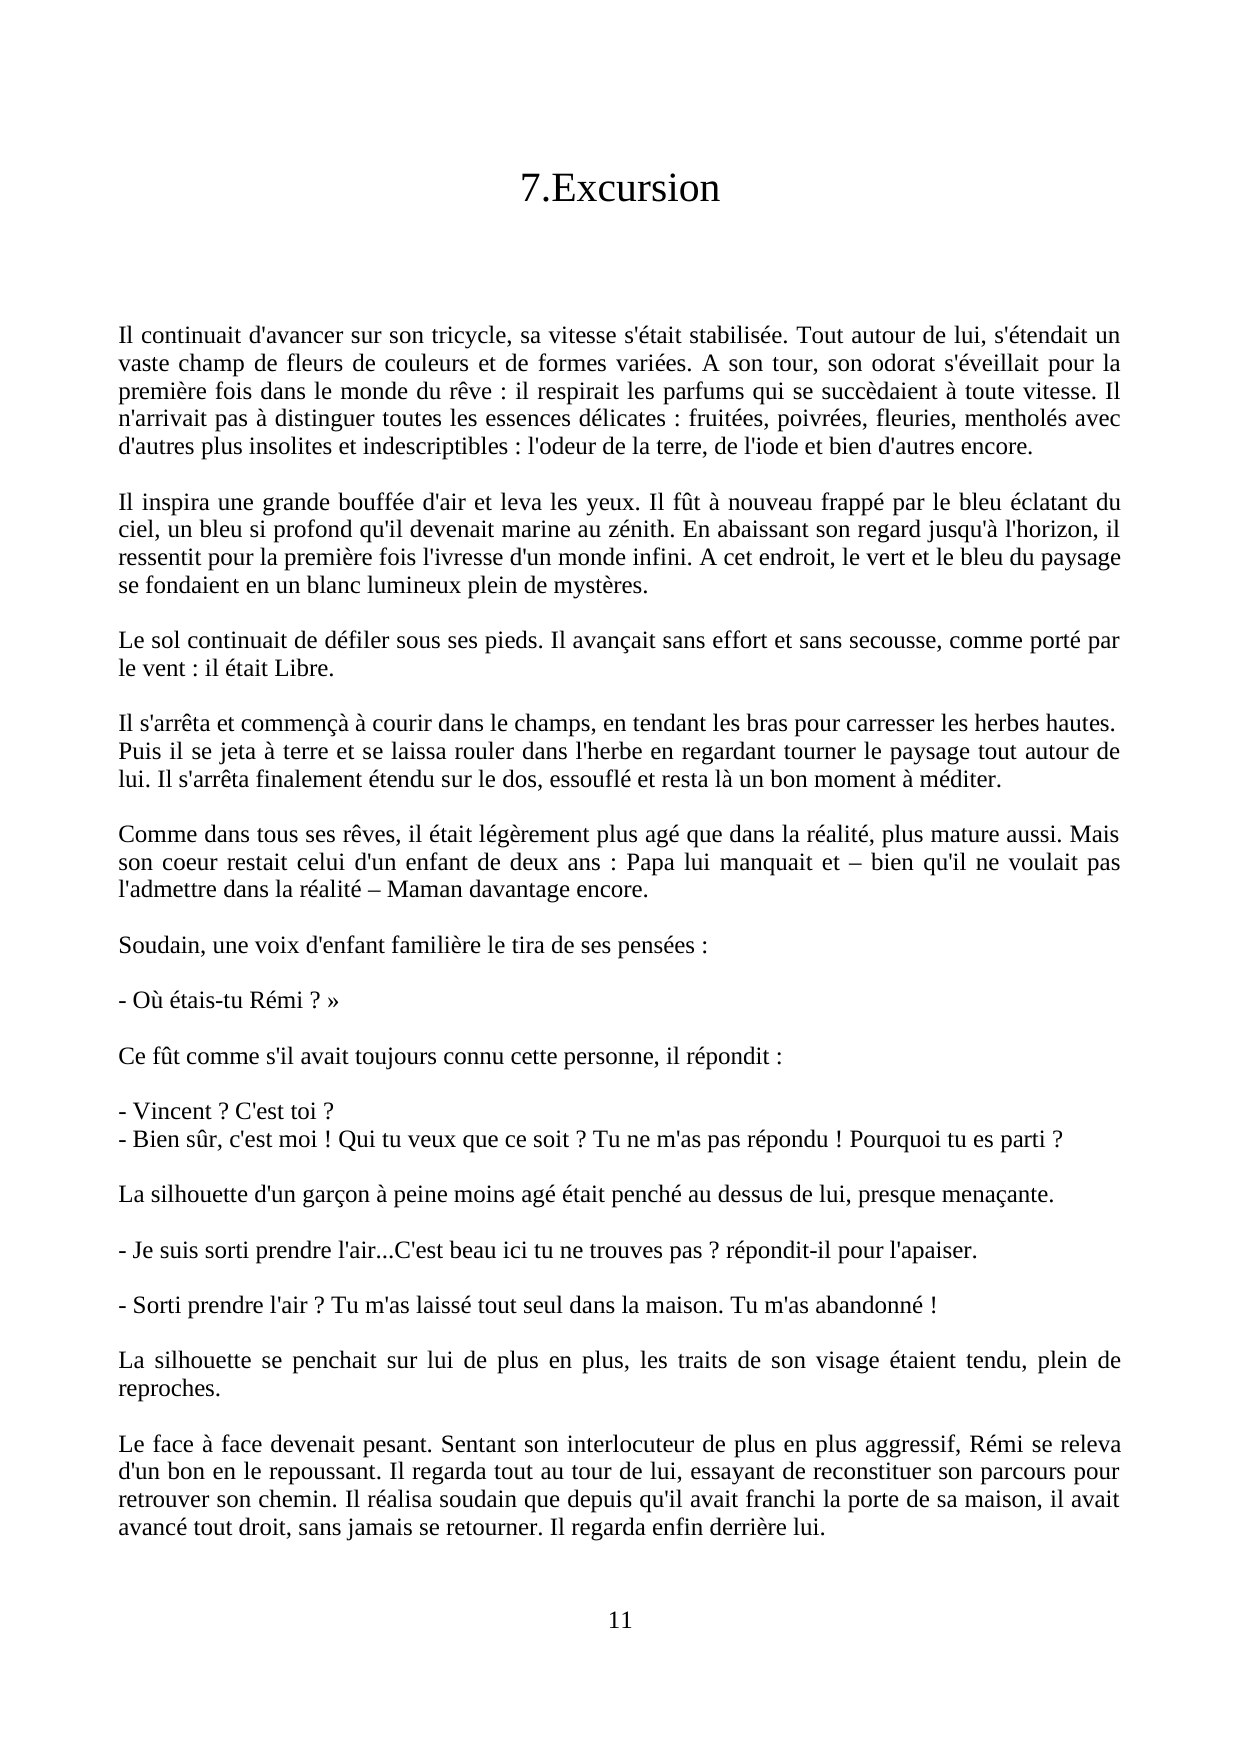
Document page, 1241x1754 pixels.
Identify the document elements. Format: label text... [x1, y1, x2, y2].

text Comme dans tous ses rêves, il était légèrement plus agé que dans la réalité, plus mature aussi. Mais son coeur restait celui d'un enfant de deux ans : Papa lui manquait et – bien qu'il ne voulait pas l'admettre dans la réalité – Maman davantage encore. [118, 820, 1122, 903]
text Il inspira une grande bouffée d'air et leva les yeux. Il fût à nouveau frappé par le bleu éclatant du ciel, un bleu si profond qu'il devenait marine au zénith. En abaissant son regard jusqu'à l'horizon, il ressentit pour la première fois l'ivresse d'un monde infini. A cet endroit, le vert et le bleu du paysage se fondaient en un blanc lumineux plein de mystères. [118, 488, 1122, 598]
text Il continuait d'avancer sur son tricycle, sa vitesse s'était stabilisée. Tout autour de lui, s'étendait un vaste champ de fleurs de couleurs et de formes variées. A son tour, son odorat s'éveillait pour la première fois dans le monde du rêve : il respirait les parfums qui se succèdaient à toute vitesse. Il n'arrivait pas à distinguer toutes les essences délicates : fruitées, poivrées, fleuries, mentholés avec d'autres plus insolites et indescriptibles : l'odeur de la terre, de l'iode et bien d'autres encore. [118, 321, 1122, 460]
subtitle Excursion [118, 164, 1122, 211]
text Il s'arrêta et commençà à courir dans le champs, en tendant les bras pour carresser les herbes hautes. [118, 709, 1122, 737]
text Le sol continuait de défiler sous ses pieds. Il avançait sans effort et sans secousse, comme porté par le vent : il était Libre. [118, 626, 1122, 682]
text - Où étais-tu Rémi ? » [118, 986, 1122, 1014]
text La silhouette se penchait sur lui de plus en plus, les traits de son visage étaient tendu, plein de reproches. [118, 1347, 1122, 1402]
text Puis il se jeta à terre et se laissa rouler dans l'herbe en regardant tourner le paysage tout autour de lui. Il s'arrêta finalement étendu sur le dos, essouflé et resta là un bon moment à méditer. [118, 737, 1122, 792]
text - Bien sûr, c'est moi ! Qui tu veux que ce soit ? Tu ne m'as pas répondu ! Pourquoi tu es parti ? [118, 1125, 1122, 1153]
text - Je suis sorti prendre l'air...C'est beau ici tu ne trouves pas ? répondit-il pour l'apaiser. [118, 1236, 1122, 1263]
text Ce fût comme s'il avait toujours connu cette personne, il répondit : [118, 1042, 1122, 1069]
text La silhouette d'un garçon à peine moins agé était penché au dessus de lui, presque menaçante. [118, 1180, 1122, 1208]
text Le face à face devenait pesant. Sentant son interlocuteur de plus en plus aggressif, Rémi se releva d'un bon en le repoussant. Il regarda tout au tour de lui, essayant de reconstituer son parcours pour retrouver son chemin. Il réalisa soudain que depuis qu'il avait franchi la porte de sa maison, il avait avancé tout droit, sans jamais se retourner. Il regarda enfin derrière lui. [118, 1430, 1122, 1541]
text - Sorti prendre l'air ? Tu m'as laissé tout seul dans la maison. Tu m'as abandonné ! [118, 1291, 1122, 1319]
text - Vincent ? C'est toi ? [118, 1097, 1122, 1125]
text Soudain, une voix d'enfant familière le tira de ses pensées : [118, 931, 1122, 959]
